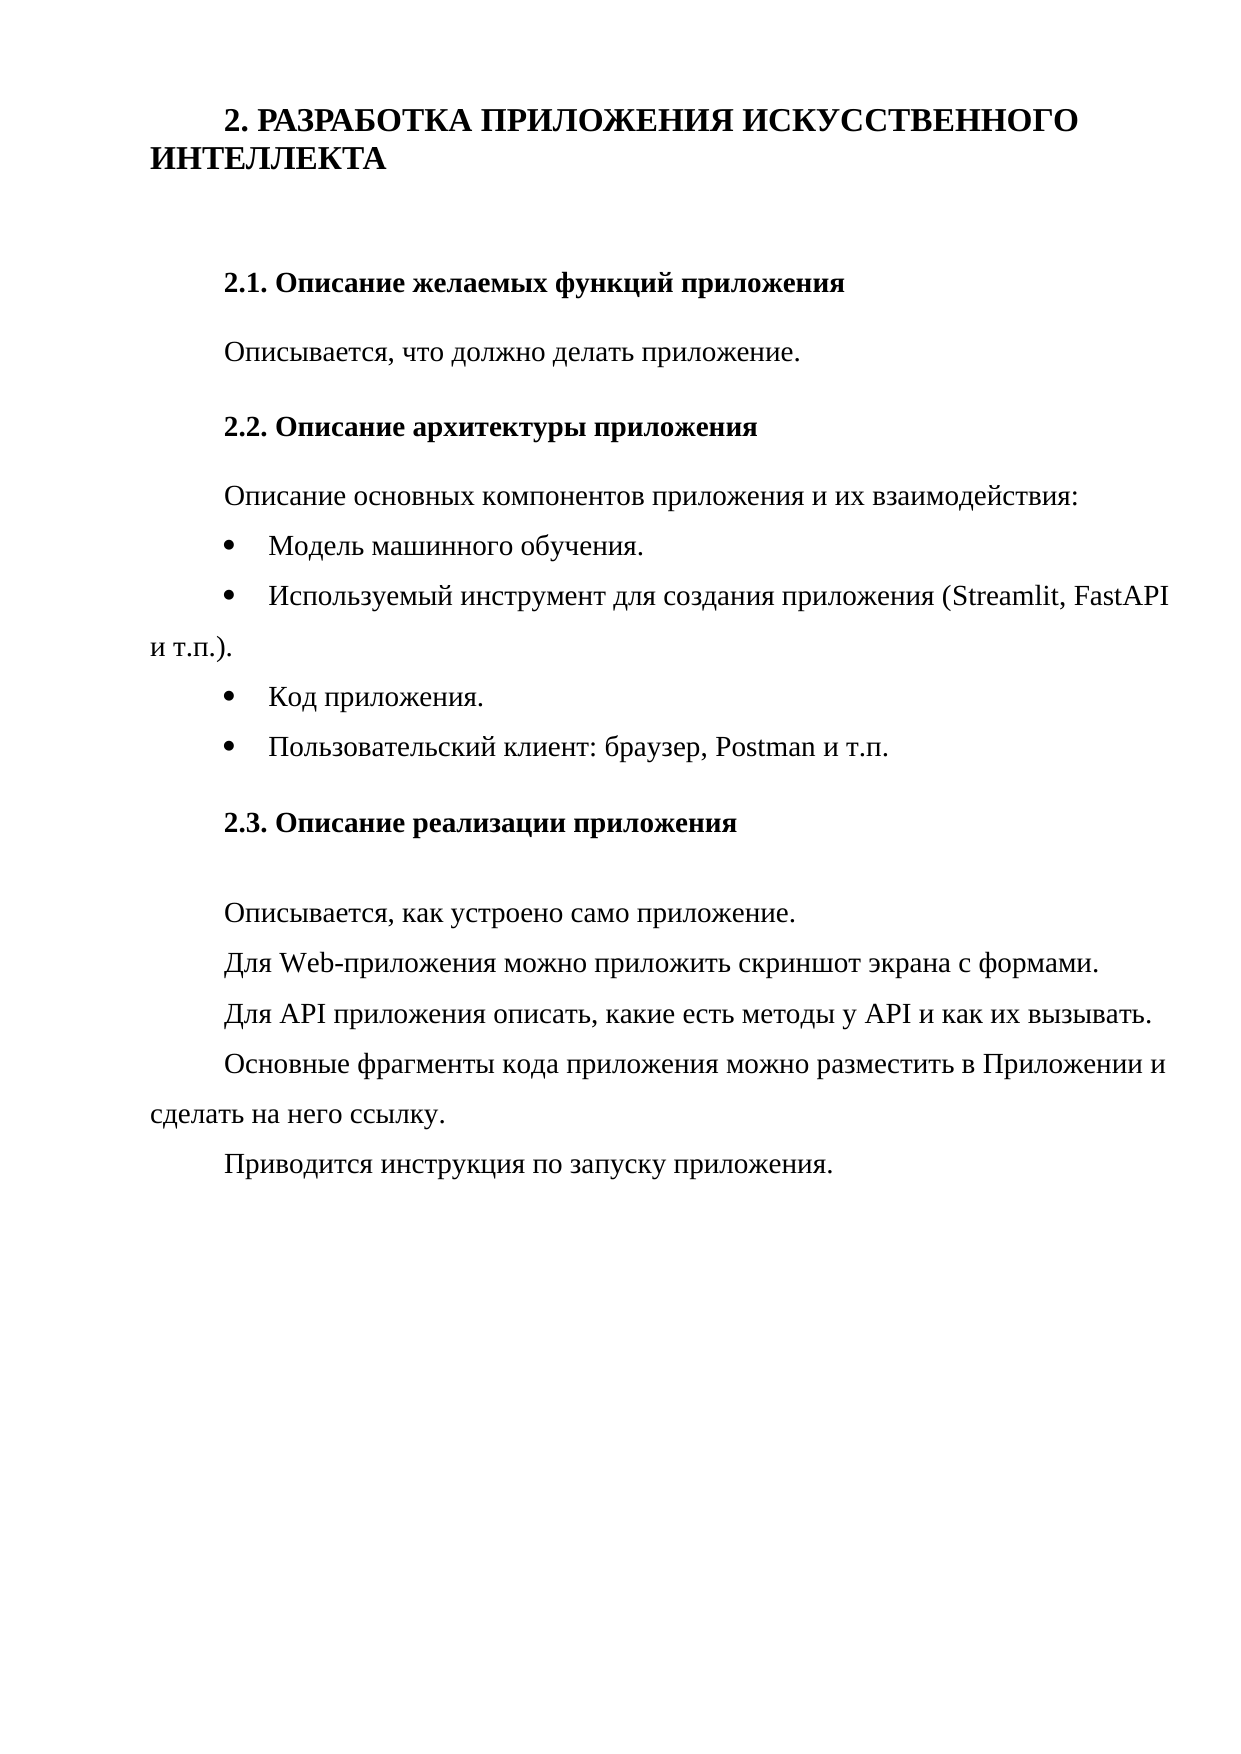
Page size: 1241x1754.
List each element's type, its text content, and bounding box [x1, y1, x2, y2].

subtitle 2.2. Описание архитектуры приложения [150, 409, 1175, 443]
subtitle 2. РАЗРАБОТКА ПРИЛОЖЕНИЯ ИСКУССТВЕННОГО ИНТЕЛЛЕКТА [150, 100, 1175, 177]
subtitle 2.1. Описание желаемых функций приложения [150, 265, 1175, 299]
text Для Web-приложения можно приложить скриншот экрана с формами. [150, 945, 1175, 979]
subtitle 2.3. Описание реализации приложения [150, 805, 1175, 838]
list Используемый инструмент для создания приложения (Streamlit, FastAPI и т.п.). [150, 578, 1175, 662]
list Пользовательский клиент: браузер, Postman и т.п. [150, 729, 1175, 763]
list Код приложения. [150, 679, 1175, 713]
list Модель машинного обучения. [150, 528, 1175, 562]
text Основные фрагменты кода приложения можно разместить в Приложении и сделать на него ссылку. [150, 1046, 1175, 1130]
text Для API приложения описать, какие есть методы у API и как их вызывать. [150, 996, 1175, 1029]
text Описание основных компонентов приложения и их взаимодействия: [150, 478, 1175, 511]
text Описывается, что должно делать приложение. [150, 334, 1175, 367]
text Описывается, как устроено само приложение. [150, 895, 1175, 929]
text Приводится инструкция по запуску приложения. [150, 1147, 1175, 1180]
